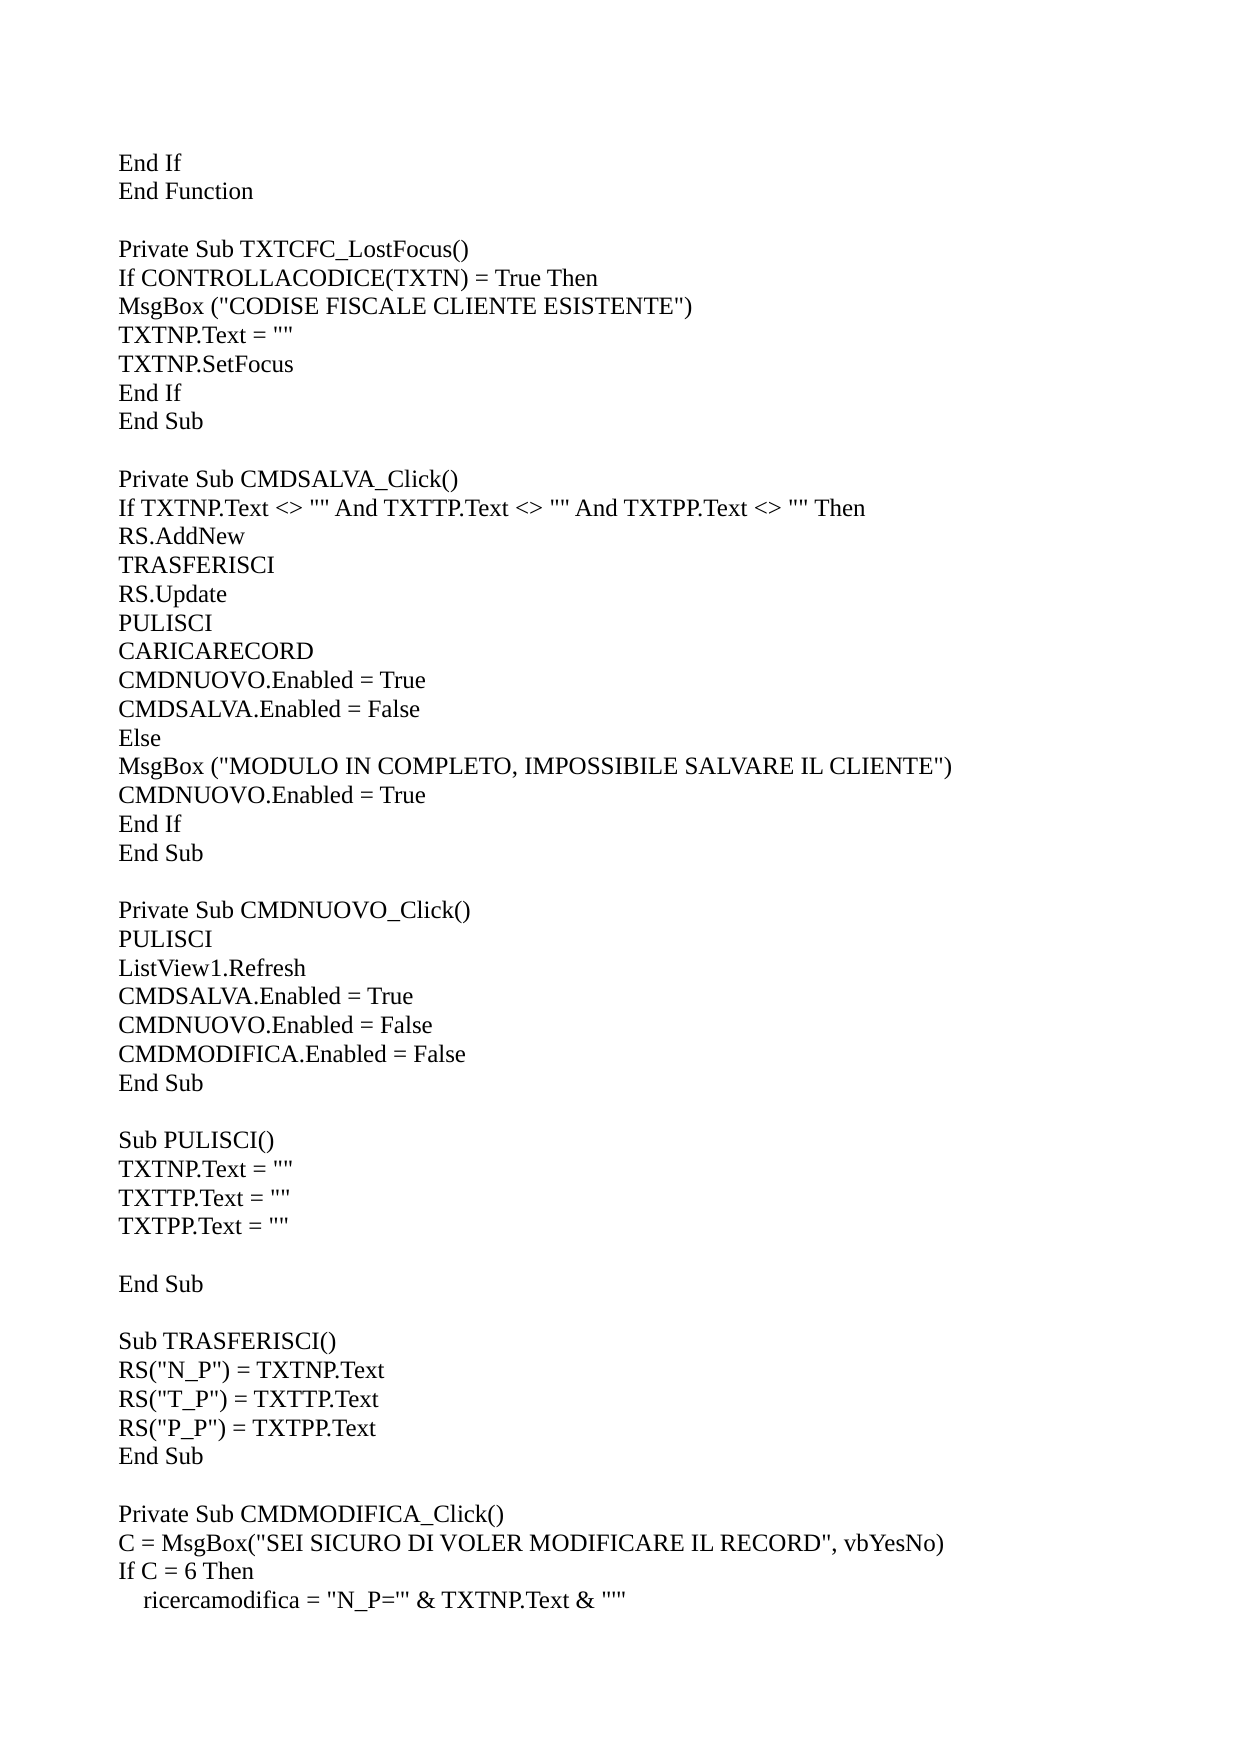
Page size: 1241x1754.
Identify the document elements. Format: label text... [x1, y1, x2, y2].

text PULISCI [118, 608, 1122, 636]
text RS("P_P") = TXTPP.Text [118, 1413, 1122, 1441]
text C = MsgBox("SEI SICURO DI VOLER MODIFICARE IL RECORD", vbYesNo) [118, 1528, 1122, 1556]
text TRASFERISCI [118, 550, 1122, 579]
text ListView1.Refresh [118, 953, 1122, 981]
text ricercamodifica = "N_P='" & TXTNP.Text & "'" [118, 1585, 1122, 1614]
text Private Sub CMDSALVA_Click() [118, 464, 1122, 493]
text RS.AddNew [118, 521, 1122, 550]
text CMDMODIFICA.Enabled = False [118, 1039, 1122, 1068]
text TXTNP.SetFocus [118, 349, 1122, 378]
text If TXTNP.Text <> "" And TXTTP.Text <> "" And TXTPP.Text <> "" Then [118, 493, 1122, 521]
text CMDNUOVO.Enabled = True [118, 780, 1122, 809]
text End Sub [118, 406, 1122, 435]
text CMDSALVA.Enabled = True [118, 981, 1122, 1010]
text Private Sub CMDMODIFICA_Click() [118, 1499, 1122, 1528]
text MsgBox ("MODULO IN COMPLETO, IMPOSSIBILE SALVARE IL CLIENTE") [118, 751, 1122, 780]
text RS.Update [118, 579, 1122, 608]
text If CONTROLLACODICE(TXTN) = True Then [118, 263, 1122, 291]
text End Sub [118, 1269, 1122, 1298]
text CMDNUOVO.Enabled = False [118, 1010, 1122, 1039]
text TXTTP.Text = "" [118, 1183, 1122, 1211]
text RS("N_P") = TXTNP.Text [118, 1355, 1122, 1384]
text Sub TRASFERISCI() [118, 1326, 1122, 1355]
text CMDNUOVO.Enabled = True [118, 665, 1122, 694]
text TXTNP.Text = "" [118, 1154, 1122, 1183]
text End Sub [118, 838, 1122, 866]
text If C = 6 Then [118, 1556, 1122, 1585]
text Else [118, 723, 1122, 751]
text End If [118, 148, 1122, 176]
text End If [118, 809, 1122, 838]
text Sub PULISCI() [118, 1125, 1122, 1154]
text MsgBox ("CODISE FISCALE CLIENTE ESISTENTE") [118, 291, 1122, 320]
text TXTPP.Text = "" [118, 1211, 1122, 1240]
text RS("T_P") = TXTTP.Text [118, 1384, 1122, 1413]
text End Sub [118, 1068, 1122, 1096]
text TXTNP.Text = "" [118, 320, 1122, 349]
text CARICARECORD [118, 636, 1122, 665]
text End Function [118, 176, 1122, 205]
text Private Sub TXTCFC_LostFocus() [118, 234, 1122, 263]
text End Sub [118, 1441, 1122, 1470]
text End If [118, 378, 1122, 406]
text Private Sub CMDNUOVO_Click() [118, 895, 1122, 924]
text CMDSALVA.Enabled = False [118, 694, 1122, 723]
text PULISCI [118, 924, 1122, 953]
